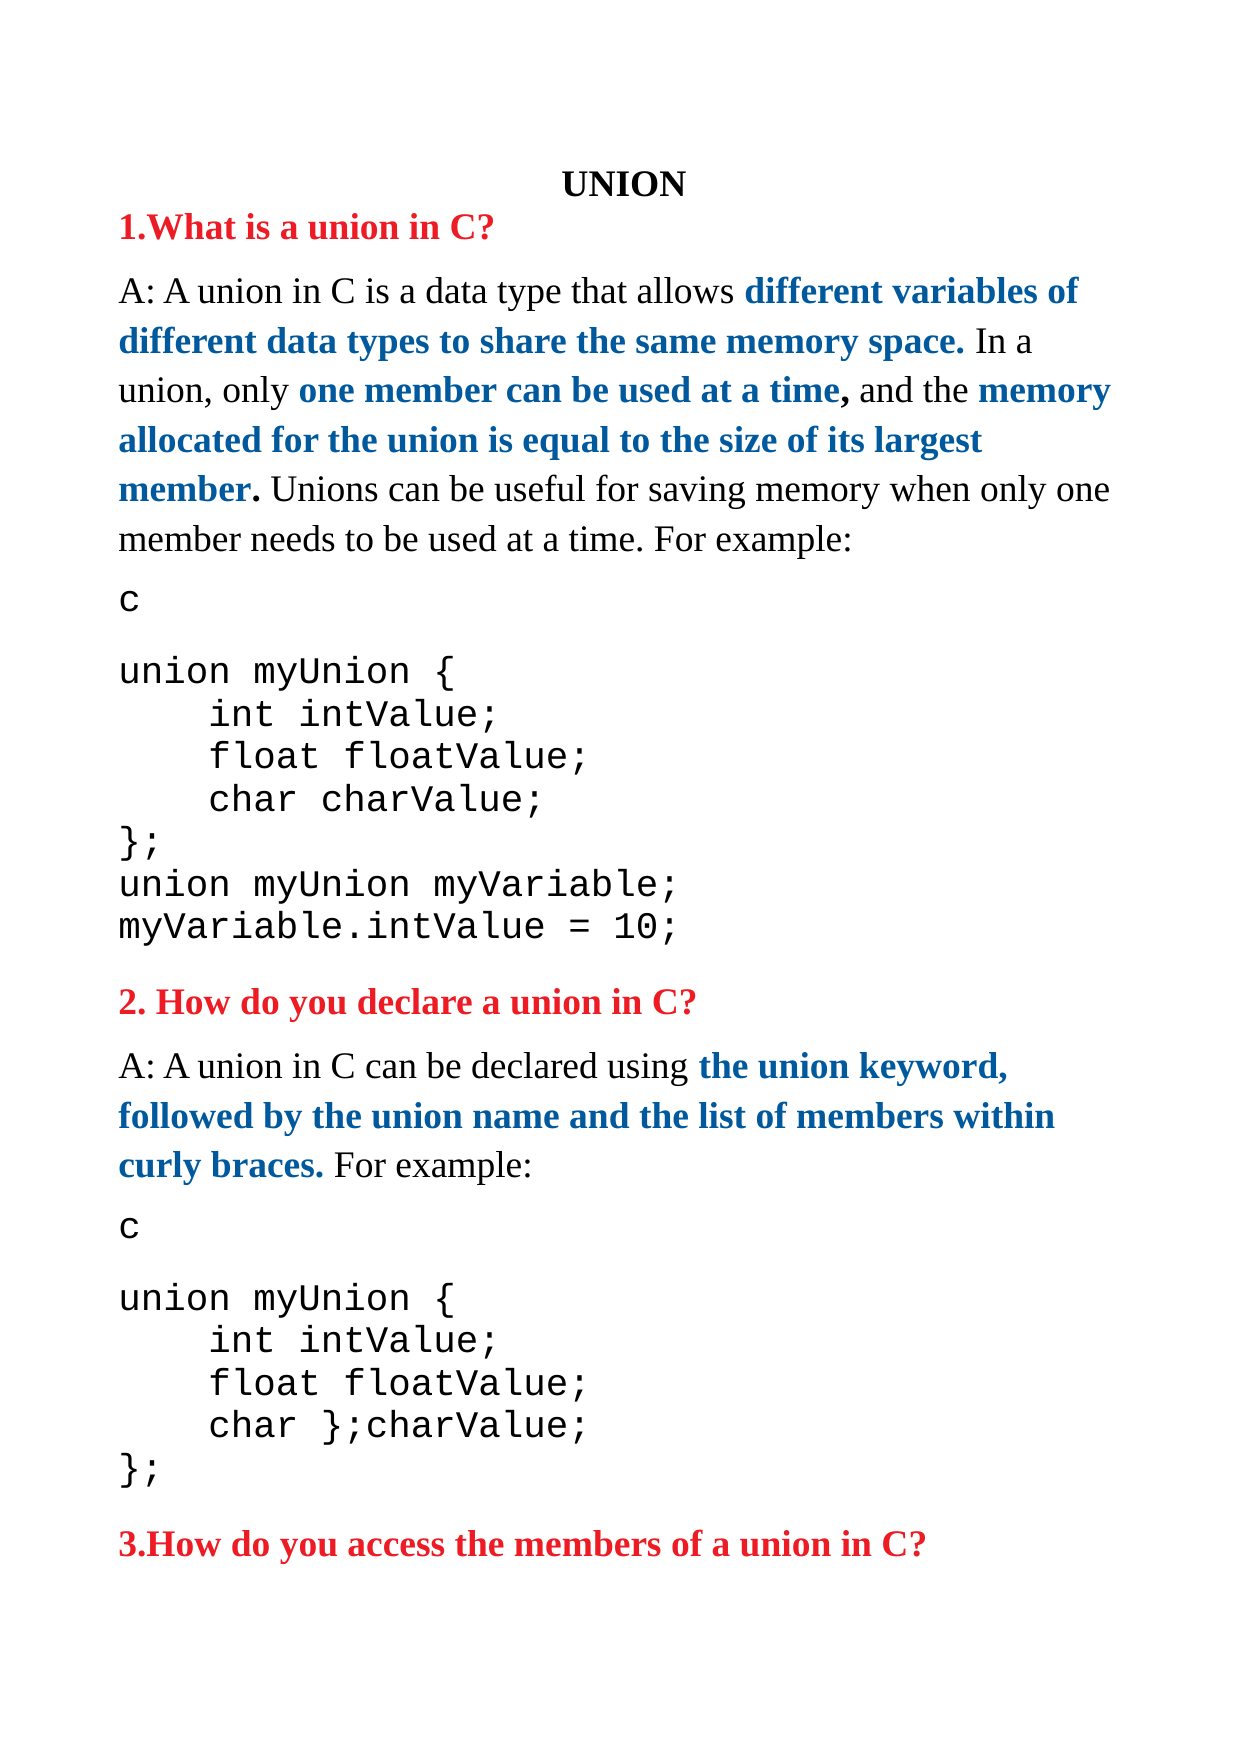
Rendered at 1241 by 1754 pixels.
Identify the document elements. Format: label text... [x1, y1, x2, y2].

text union myUnion { [118, 653, 1122, 695]
text union myUnion { [118, 1279, 1122, 1322]
text float floatValue; [118, 1364, 1122, 1407]
text int intValue; [118, 695, 1122, 738]
text 2. How do you declare a union in C? [118, 979, 1122, 1023]
text 3.How do you access the members of a union in C? [118, 1521, 1122, 1564]
text c [118, 1207, 1122, 1249]
text UNION [118, 161, 1122, 204]
text union myUnion myVariable; [118, 865, 1122, 908]
text 1.What is a union in C? [118, 204, 1122, 247]
text int intValue; [118, 1322, 1122, 1364]
text A: A union in C can be declared using the union keyword, followed by the union name and the list of members within curly braces. For example: [118, 1044, 1122, 1186]
text char charValue; [118, 780, 1122, 823]
text A: A union in C is a data type that allows different variables of different data types to share the same memory space. In a union, only one member can be used at a time, and the memory allocated for the union is equal to the size of its largest member. Unions can be useful for saving memory when only one member needs to be used at a time. For example: [118, 268, 1122, 559]
text }; [118, 1449, 1122, 1492]
text char };charValue; [118, 1407, 1122, 1449]
text c [118, 581, 1122, 623]
text float floatValue; [118, 738, 1122, 780]
text }; [118, 823, 1122, 865]
text myVariable.intValue = 10; [118, 908, 1122, 950]
